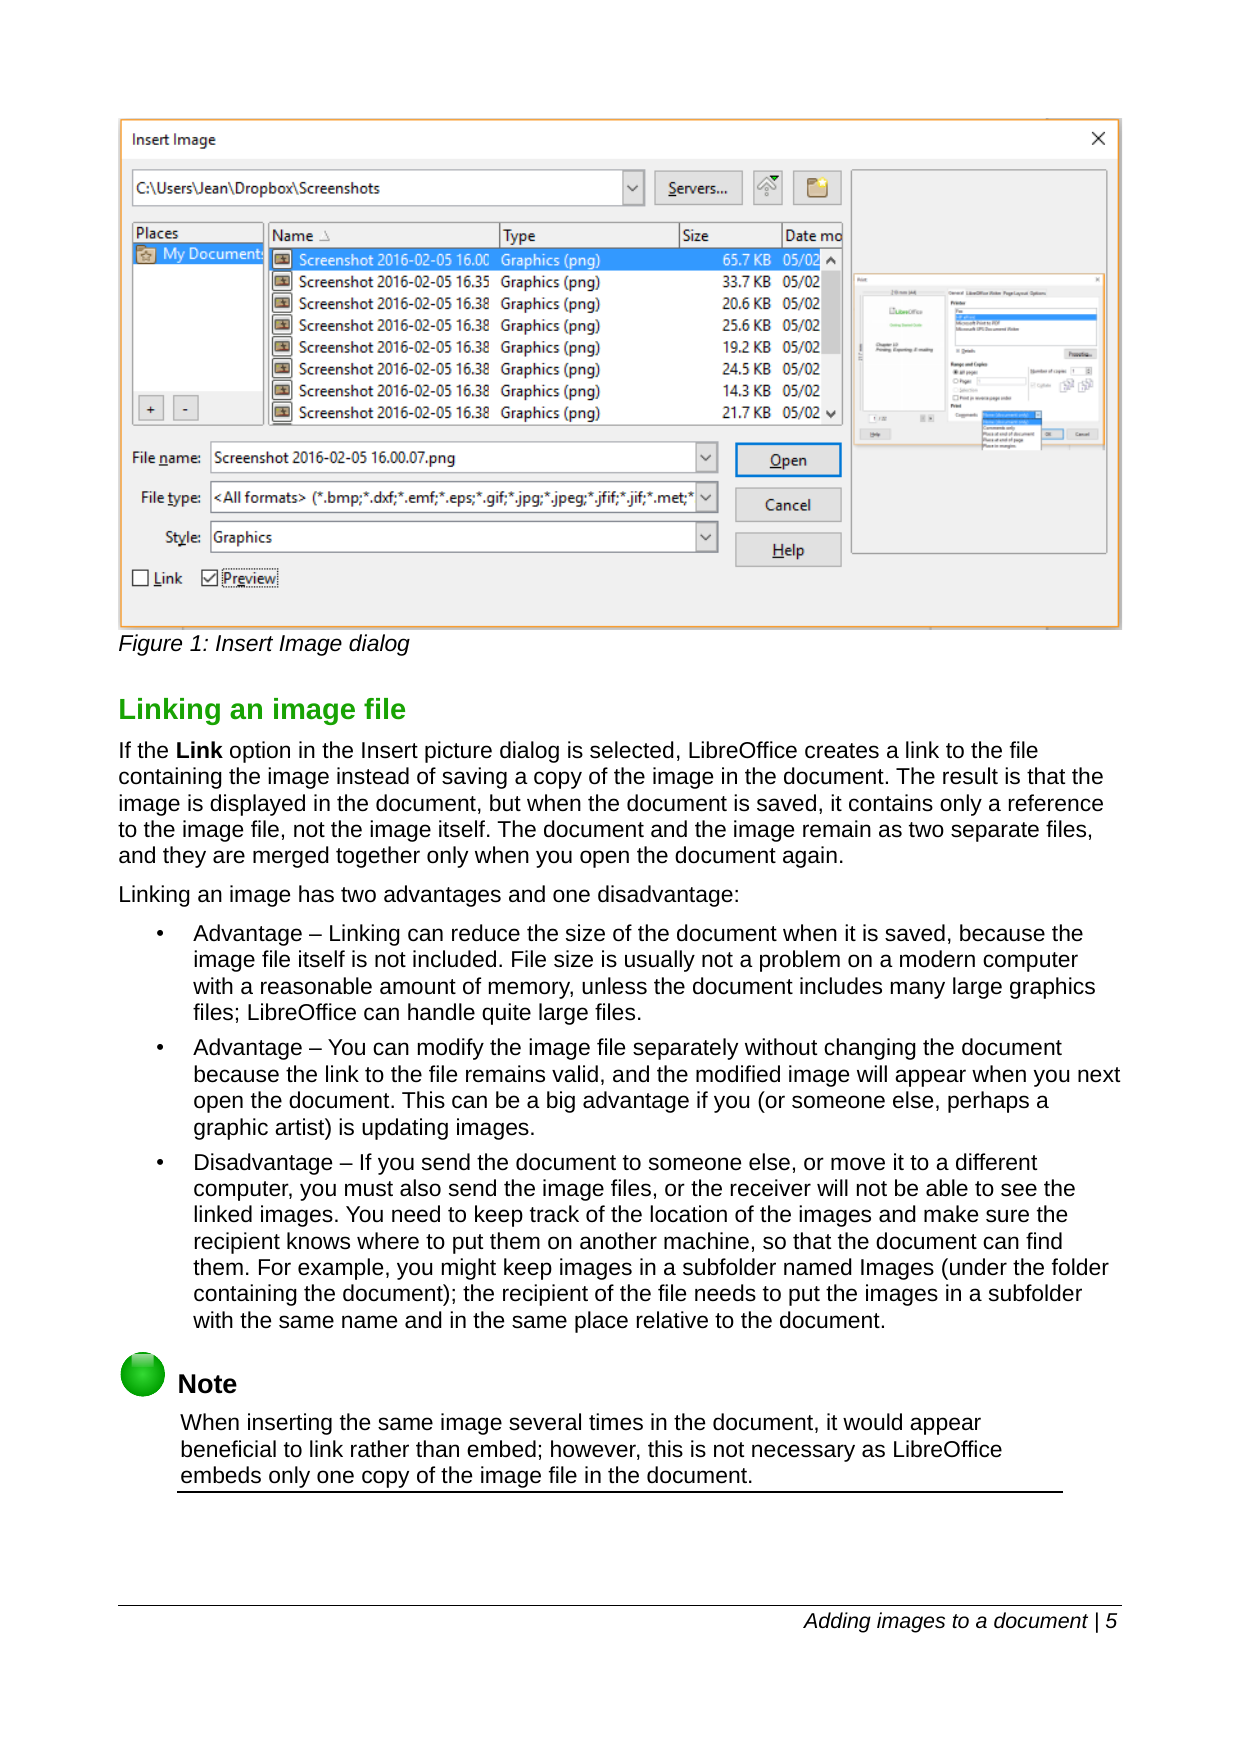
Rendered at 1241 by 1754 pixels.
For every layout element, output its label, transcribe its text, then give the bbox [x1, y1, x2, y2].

text When inserting the same image several times in the document, it would appear beneficial to link rather than embed; however, this is not necessary as LibreOffice embeds only one copy of the image file in the document. [177, 1406, 1063, 1491]
list Advantage – You can modify the image file separately without changing the document because the link to the file remains valid, and the modified image will appear when you next open the document. This can be a big advantage if you (or someone else, perhaps a graphic artist) is updating images. [156, 1034, 1122, 1140]
subtitle Linking an image file [118, 692, 1122, 725]
text Figure 1: Insert Image dialog [118, 630, 1122, 656]
list Linking an image has two advantages and one disadvantage: [118, 881, 1122, 908]
list Disadvantage – If you send the document to someone else, or move it to a different computer, you must also send the image files, or the receiver will not be able to see the linked images. You need to keep track of the location of the images and make sure the recipient knows where to put them on another machine, so that the document can find them. For example, you might keep images in a subfolder named Images (under the folder containing the document); the recipient of the file needs to put the images in a subfolder with the same name and in the same place relative to the document. [156, 1149, 1122, 1333]
text If the Link option in the Insert picture dialog is selected, LibreOffice creates a link to the file containing the image instead of saving a copy of the image in the document. The result is that the image is displayed in the document, but when the document is saved, it contains only a reference to the image file, not the image itself. The document and the image remain as two separate files, and they are merged together only when you open the document again. [118, 737, 1122, 869]
subtitle Note [118, 1349, 1122, 1399]
picture [118, 118, 1123, 630]
list Advantage – Linking can reduce the size of the document when it is saved, because the image file itself is not included. File size is usually not a problem on a modern computer with a reasonable amount of memory, unless the document includes many large graphics files; LibreOffice can handle quite large files. [156, 920, 1122, 1026]
